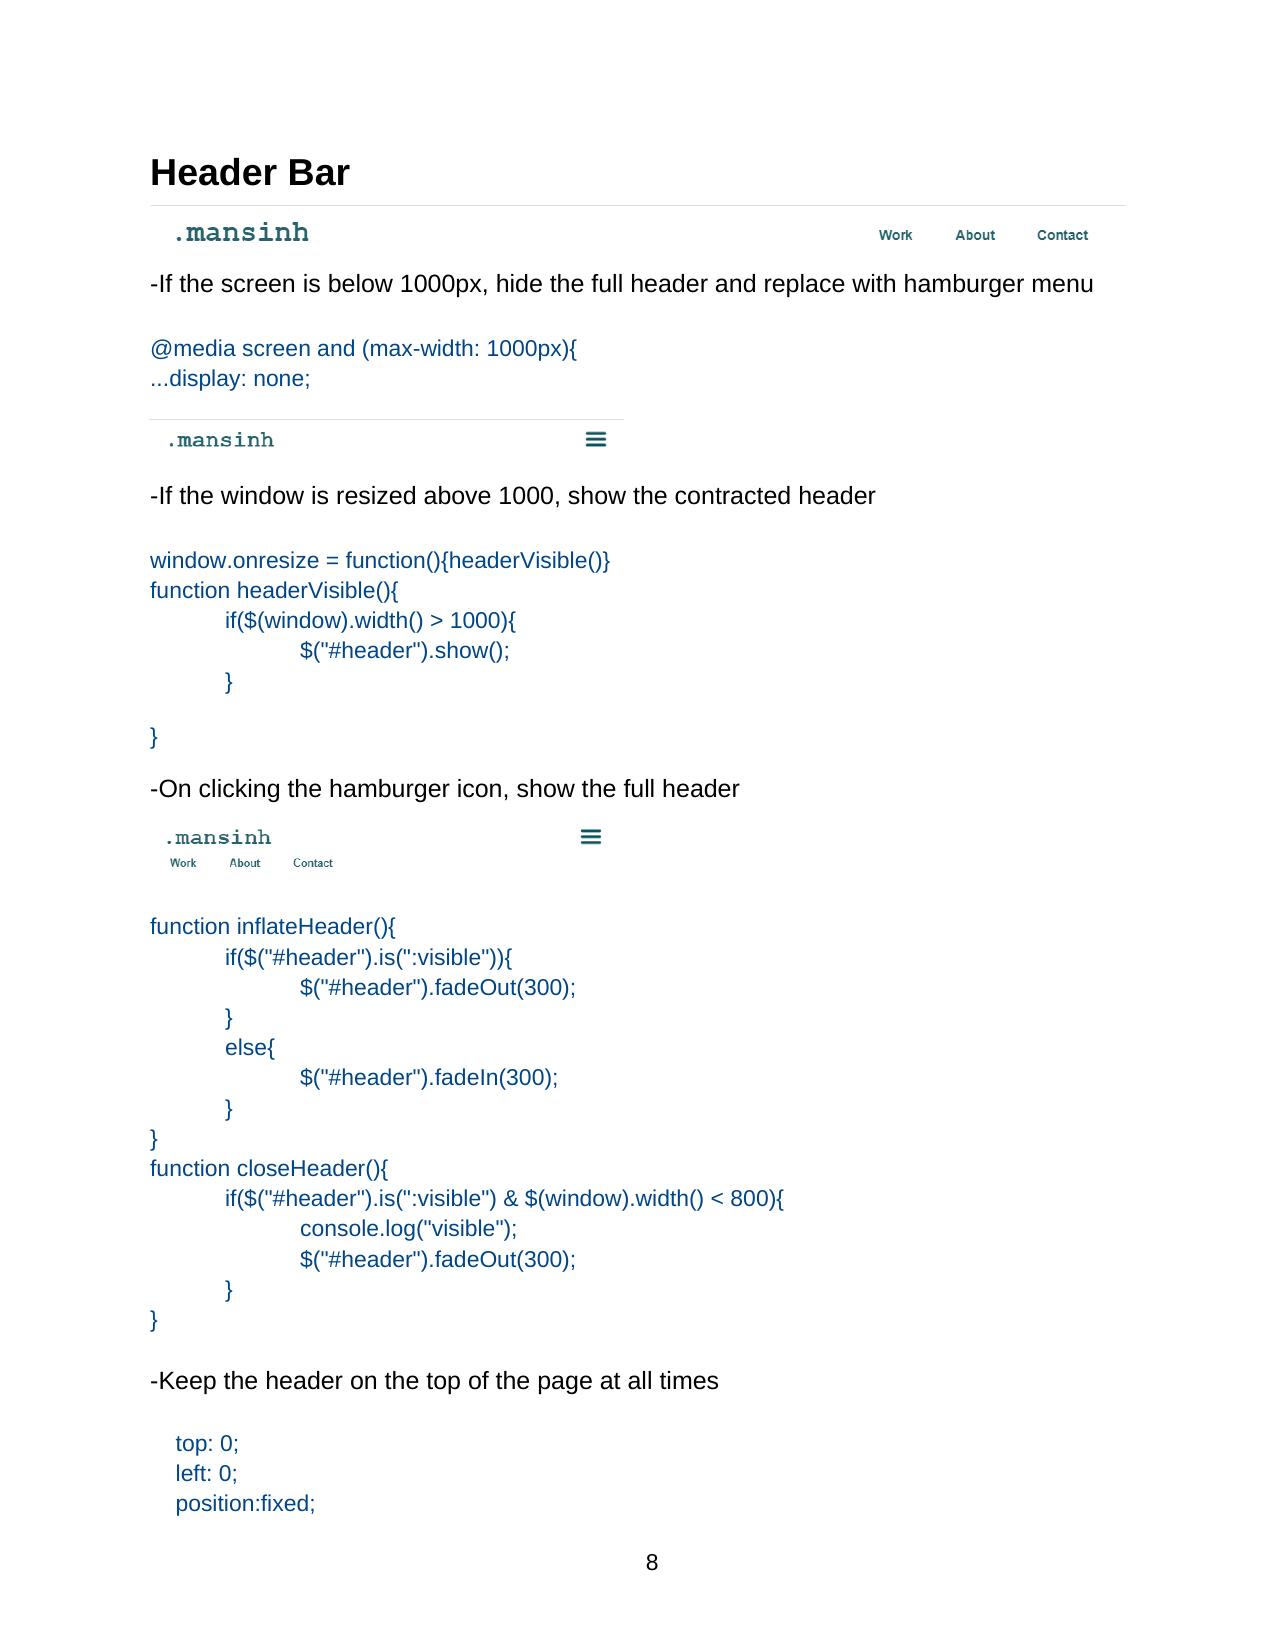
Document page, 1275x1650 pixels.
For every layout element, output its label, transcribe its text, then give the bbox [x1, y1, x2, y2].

text } [150, 1276, 1125, 1302]
text [150, 193, 1125, 202]
picture [149, 417, 624, 452]
text -Keep the header on the top of the page at all times [150, 1366, 1125, 1395]
text -If the window is resized above 1000, show the contracted header [150, 481, 1125, 509]
picture [152, 819, 612, 876]
text top: 0; [150, 1429, 1125, 1456]
text function closeHeader(){ [150, 1155, 1125, 1181]
text $("#header").show(); [150, 637, 1125, 664]
text } [150, 1094, 1125, 1121]
text window.onresize = function(){headerVisible()} [150, 547, 1125, 573]
text if($(window).width() > 1000){ [150, 607, 1125, 633]
text function headerVisible(){ [150, 577, 1125, 603]
picture [150, 202, 1126, 265]
text } [150, 1306, 1125, 1332]
text ...display: none; [150, 365, 1125, 392]
text if($("#header").is(":visible") & $(window).width() < 800){ [150, 1185, 1125, 1211]
text } [150, 1125, 1125, 1151]
text position:fixed; [150, 1490, 1125, 1516]
text function inflateHeader(){ [150, 913, 1125, 939]
text if($("#header").is(":visible")){ [150, 943, 1125, 970]
text -If the screen is below 1000px, hide the full header and replace with hamburger menu [150, 265, 1125, 298]
text Header Bar [150, 150, 1125, 193]
text } [150, 1004, 1125, 1030]
text } [150, 723, 1125, 749]
text $("#header").fadeOut(300); [150, 974, 1125, 1000]
text $("#header").fadeOut(300); [150, 1246, 1125, 1272]
text left: 0; [150, 1460, 1125, 1486]
text $("#header").fadeIn(300); [150, 1064, 1125, 1091]
text else{ [150, 1034, 1125, 1060]
text console.log("visible"); [150, 1215, 1125, 1242]
text @media screen and (max-width: 1000px){ [150, 335, 1125, 362]
text -On clicking the hamburger icon, show the full header [150, 774, 1125, 803]
text } [150, 668, 1125, 694]
